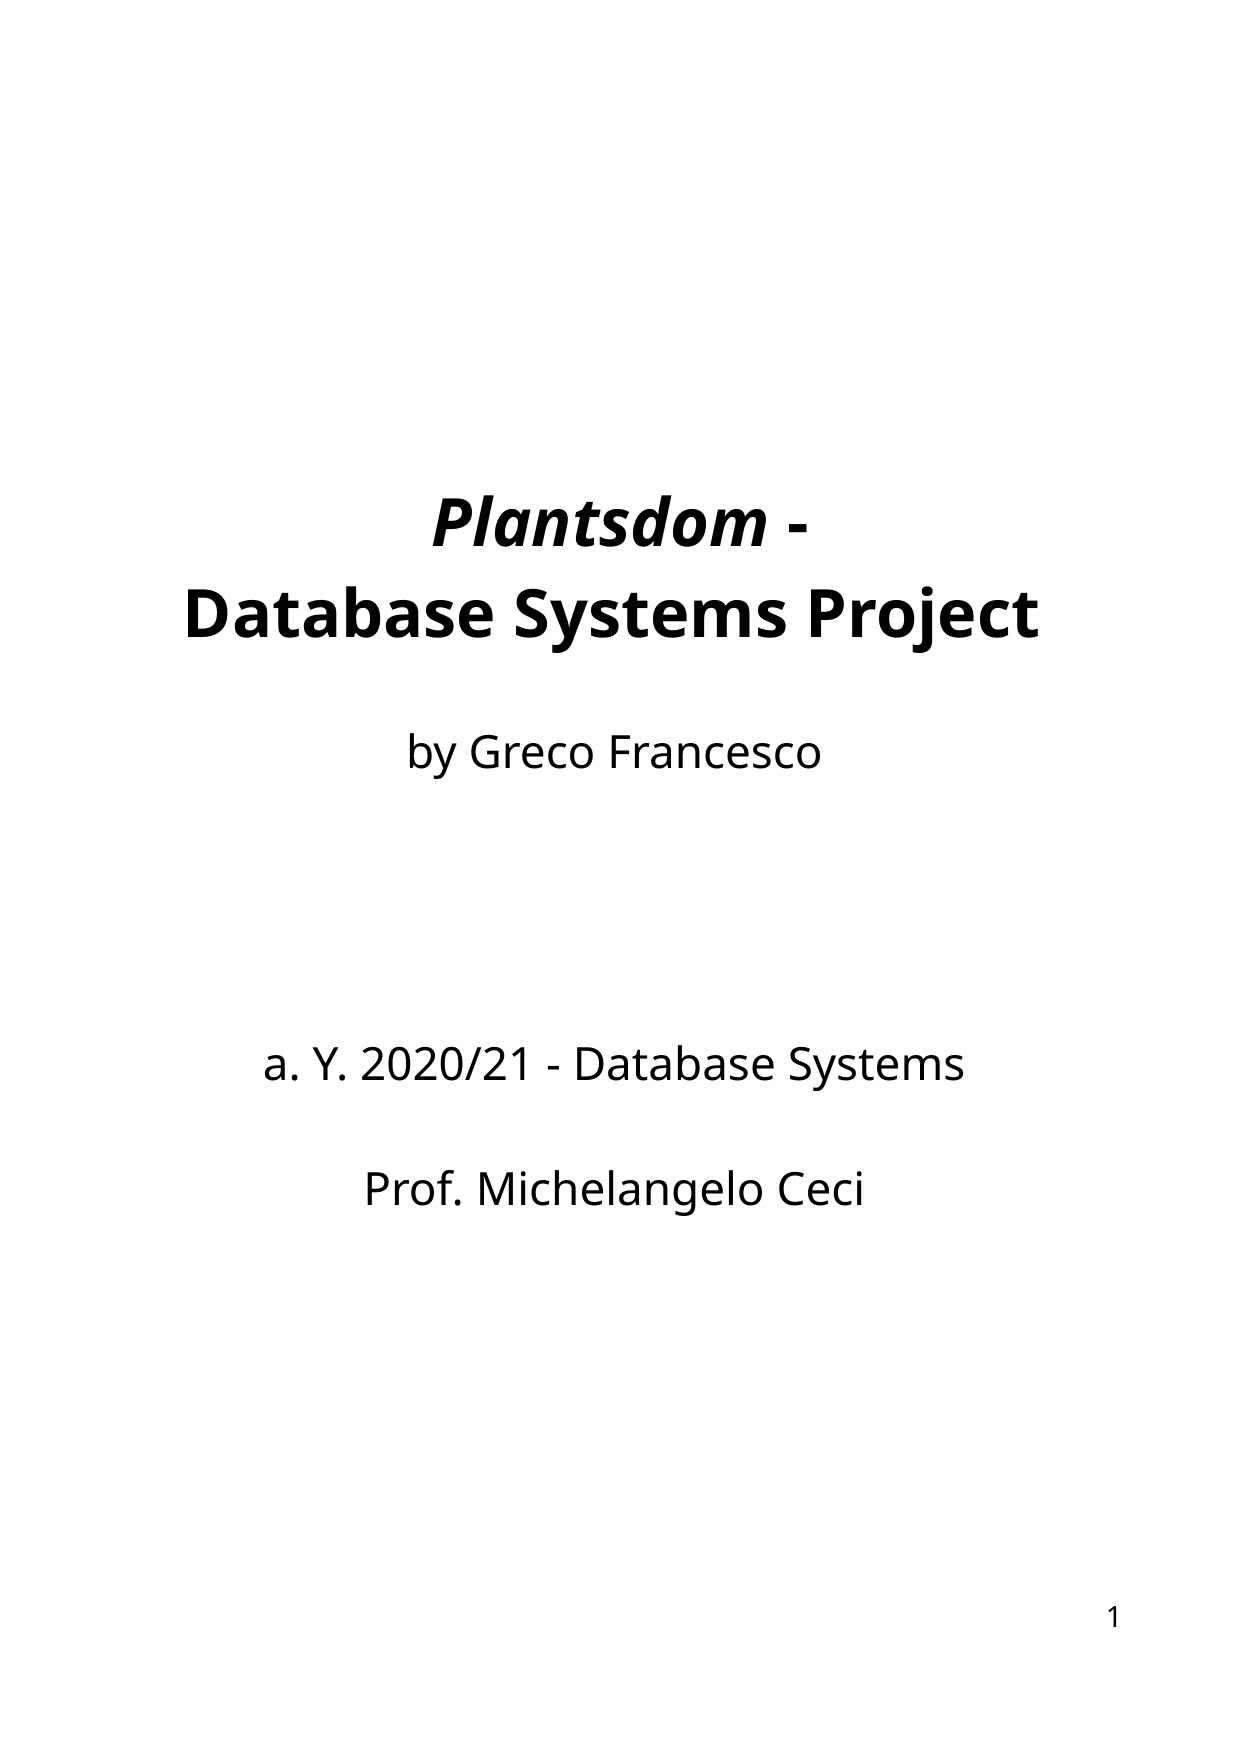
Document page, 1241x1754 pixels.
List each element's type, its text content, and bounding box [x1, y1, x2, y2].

text by Greco Francesco [118, 719, 1122, 782]
text Prof. Michelangelo Ceci [118, 1156, 1122, 1218]
text a. Y. 2020/21 - Database Systems [118, 1031, 1122, 1094]
text Plantsdom - Database Systems Project [118, 475, 1122, 657]
